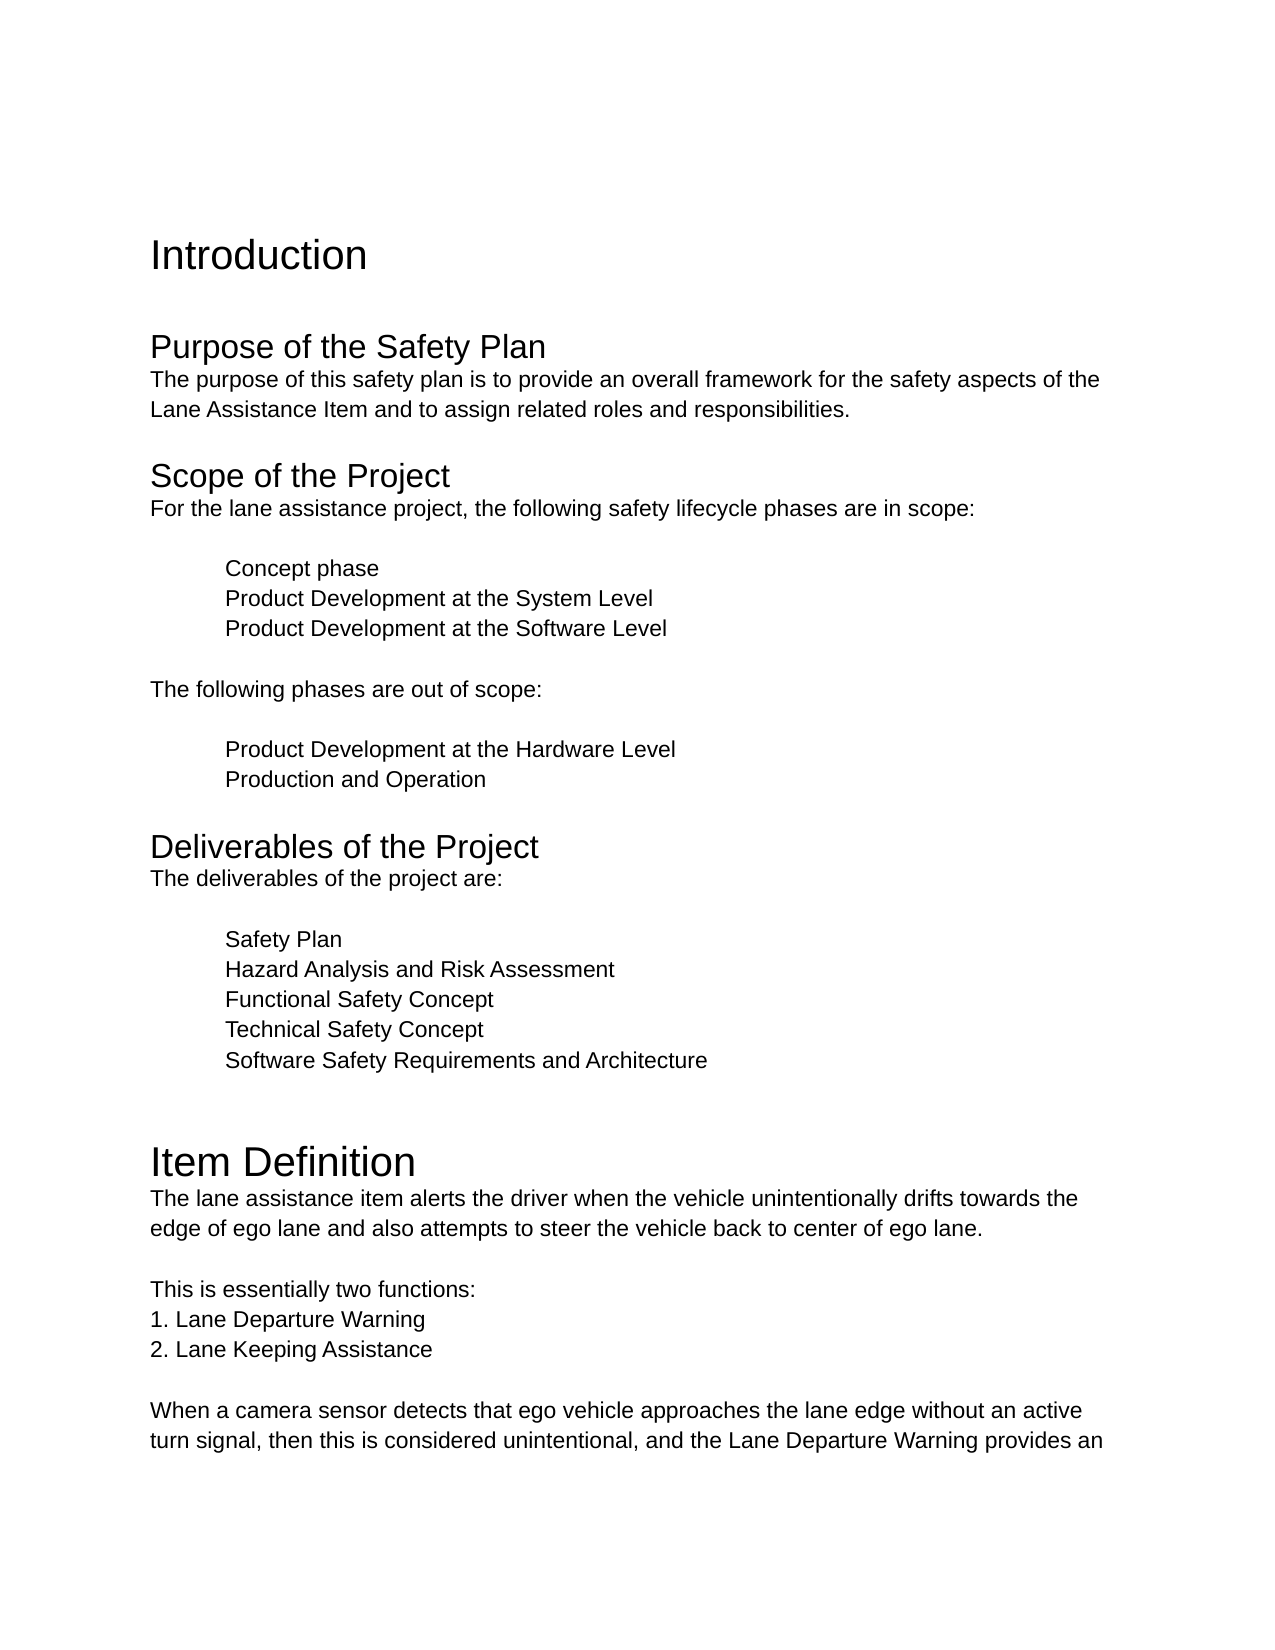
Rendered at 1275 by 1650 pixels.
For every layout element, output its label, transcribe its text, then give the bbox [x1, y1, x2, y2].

text Safety Plan [150, 926, 1125, 952]
text When a camera sensor detects that ego vehicle approaches the lane edge without an active turn signal, then this is considered unintentional, and the Lane Departure Warning provides an [150, 1397, 1125, 1453]
text Production and Operation [150, 766, 1125, 793]
text Concept phase [150, 555, 1125, 581]
text Hazard Analysis and Risk Assessment [150, 956, 1125, 982]
subtitle Introduction [150, 230, 1125, 278]
text Technical Safety Concept [150, 1016, 1125, 1043]
subtitle Deliverables of the Project [150, 827, 1125, 865]
text Product Development at the System Level [150, 585, 1125, 612]
text Functional Safety Concept [150, 986, 1125, 1012]
text The lane assistance item alerts the driver when the vehicle unintentionally drifts towards the edge of ego lane and also attempts to steer the vehicle back to center of ego lane. [150, 1185, 1125, 1242]
subtitle Item Definition [150, 1137, 1125, 1185]
text 1. Lane Departure Warning [150, 1306, 1125, 1332]
text 2. Lane Keeping Assistance [150, 1336, 1125, 1362]
text The purpose of this safety plan is to provide an overall framework for the safety aspects of the Lane Assistance Item and to assign related roles and responsibilities. [150, 366, 1125, 422]
text This is essentially two functions: [150, 1276, 1125, 1302]
subtitle Scope of the Project [150, 456, 1125, 494]
text For the lane assistance project, the following safety lifecycle phases are in scope: [150, 494, 1125, 521]
text Product Development at the Hardware Level [150, 736, 1125, 763]
text Product Development at the Software Level [150, 615, 1125, 642]
text The deliverables of the project are: [150, 865, 1125, 892]
subtitle Purpose of the Safety Plan [150, 327, 1125, 366]
text Software Safety Requirements and Architecture [150, 1047, 1125, 1073]
text The following phases are out of scope: [150, 676, 1125, 702]
